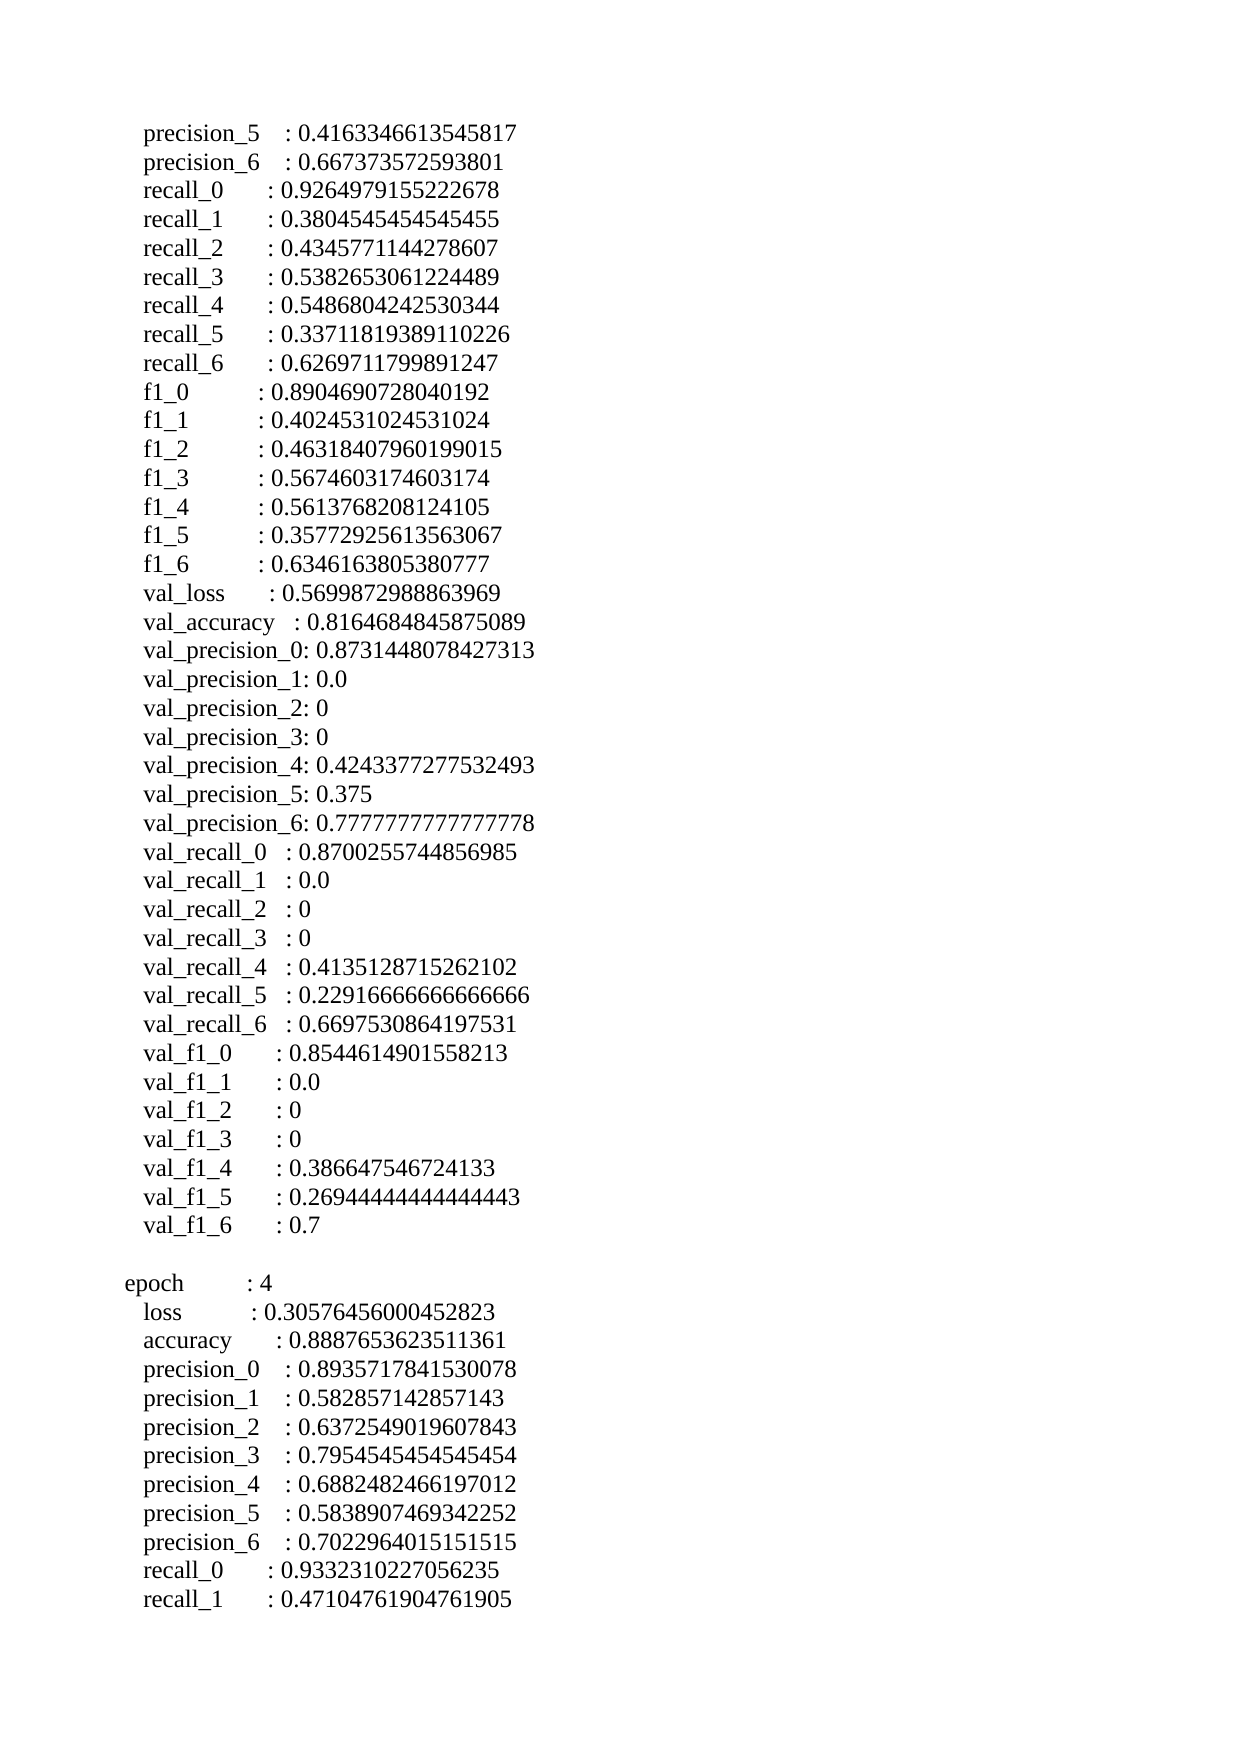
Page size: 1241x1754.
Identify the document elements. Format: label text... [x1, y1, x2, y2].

text val_precision_3: 0 [118, 722, 1122, 751]
text val_f1_4 : 0.386647546724133 [118, 1153, 1122, 1182]
text recall_1 : 0.47104761904761905 [118, 1584, 1122, 1613]
text recall_0 : 0.9264979155222678 [118, 176, 1122, 204]
text val_precision_4: 0.4243377277532493 [118, 751, 1122, 779]
text val_accuracy : 0.8164684845875089 [118, 607, 1122, 636]
text val_recall_2 : 0 [118, 894, 1122, 923]
text recall_1 : 0.3804545454545455 [118, 204, 1122, 233]
text accuracy : 0.8887653623511361 [118, 1326, 1122, 1354]
text val_recall_6 : 0.6697530864197531 [118, 1009, 1122, 1038]
text precision_4 : 0.6882482466197012 [118, 1469, 1122, 1498]
text precision_5 : 0.4163346613545817 [118, 118, 1122, 147]
text precision_5 : 0.5838907469342252 [118, 1498, 1122, 1527]
text val_f1_6 : 0.7 [118, 1211, 1122, 1239]
text val_precision_5: 0.375 [118, 779, 1122, 808]
text val_recall_3 : 0 [118, 923, 1122, 952]
text val_f1_5 : 0.26944444444444443 [118, 1182, 1122, 1211]
text val_precision_0: 0.8731448078427313 [118, 636, 1122, 664]
text f1_3 : 0.5674603174603174 [118, 463, 1122, 492]
text val_recall_5 : 0.22916666666666666 [118, 981, 1122, 1009]
text epoch : 4 [118, 1268, 1122, 1297]
text val_recall_4 : 0.4135128715262102 [118, 952, 1122, 981]
text recall_2 : 0.4345771144278607 [118, 233, 1122, 262]
text precision_1 : 0.582857142857143 [118, 1383, 1122, 1412]
text val_f1_1 : 0.0 [118, 1067, 1122, 1096]
text recall_6 : 0.6269711799891247 [118, 348, 1122, 377]
text val_recall_1 : 0.0 [118, 866, 1122, 894]
text val_precision_6: 0.7777777777777778 [118, 808, 1122, 837]
text recall_4 : 0.5486804242530344 [118, 291, 1122, 319]
text precision_3 : 0.7954545454545454 [118, 1441, 1122, 1469]
text val_precision_2: 0 [118, 693, 1122, 722]
text val_f1_0 : 0.8544614901558213 [118, 1038, 1122, 1067]
text f1_4 : 0.5613768208124105 [118, 492, 1122, 521]
text recall_5 : 0.33711819389110226 [118, 319, 1122, 348]
text f1_6 : 0.6346163805380777 [118, 549, 1122, 578]
text precision_6 : 0.7022964015151515 [118, 1527, 1122, 1556]
text f1_5 : 0.35772925613563067 [118, 521, 1122, 549]
text f1_1 : 0.4024531024531024 [118, 406, 1122, 434]
text val_recall_0 : 0.8700255744856985 [118, 837, 1122, 866]
text loss : 0.30576456000452823 [118, 1297, 1122, 1326]
text val_f1_3 : 0 [118, 1124, 1122, 1153]
text precision_2 : 0.6372549019607843 [118, 1412, 1122, 1441]
text f1_2 : 0.46318407960199015 [118, 434, 1122, 463]
text f1_0 : 0.8904690728040192 [118, 377, 1122, 406]
text val_f1_2 : 0 [118, 1096, 1122, 1124]
text precision_0 : 0.8935717841530078 [118, 1354, 1122, 1383]
text val_loss : 0.5699872988863969 [118, 578, 1122, 607]
text recall_0 : 0.9332310227056235 [118, 1556, 1122, 1584]
text recall_3 : 0.5382653061224489 [118, 262, 1122, 291]
text precision_6 : 0.667373572593801 [118, 147, 1122, 176]
text val_precision_1: 0.0 [118, 664, 1122, 693]
